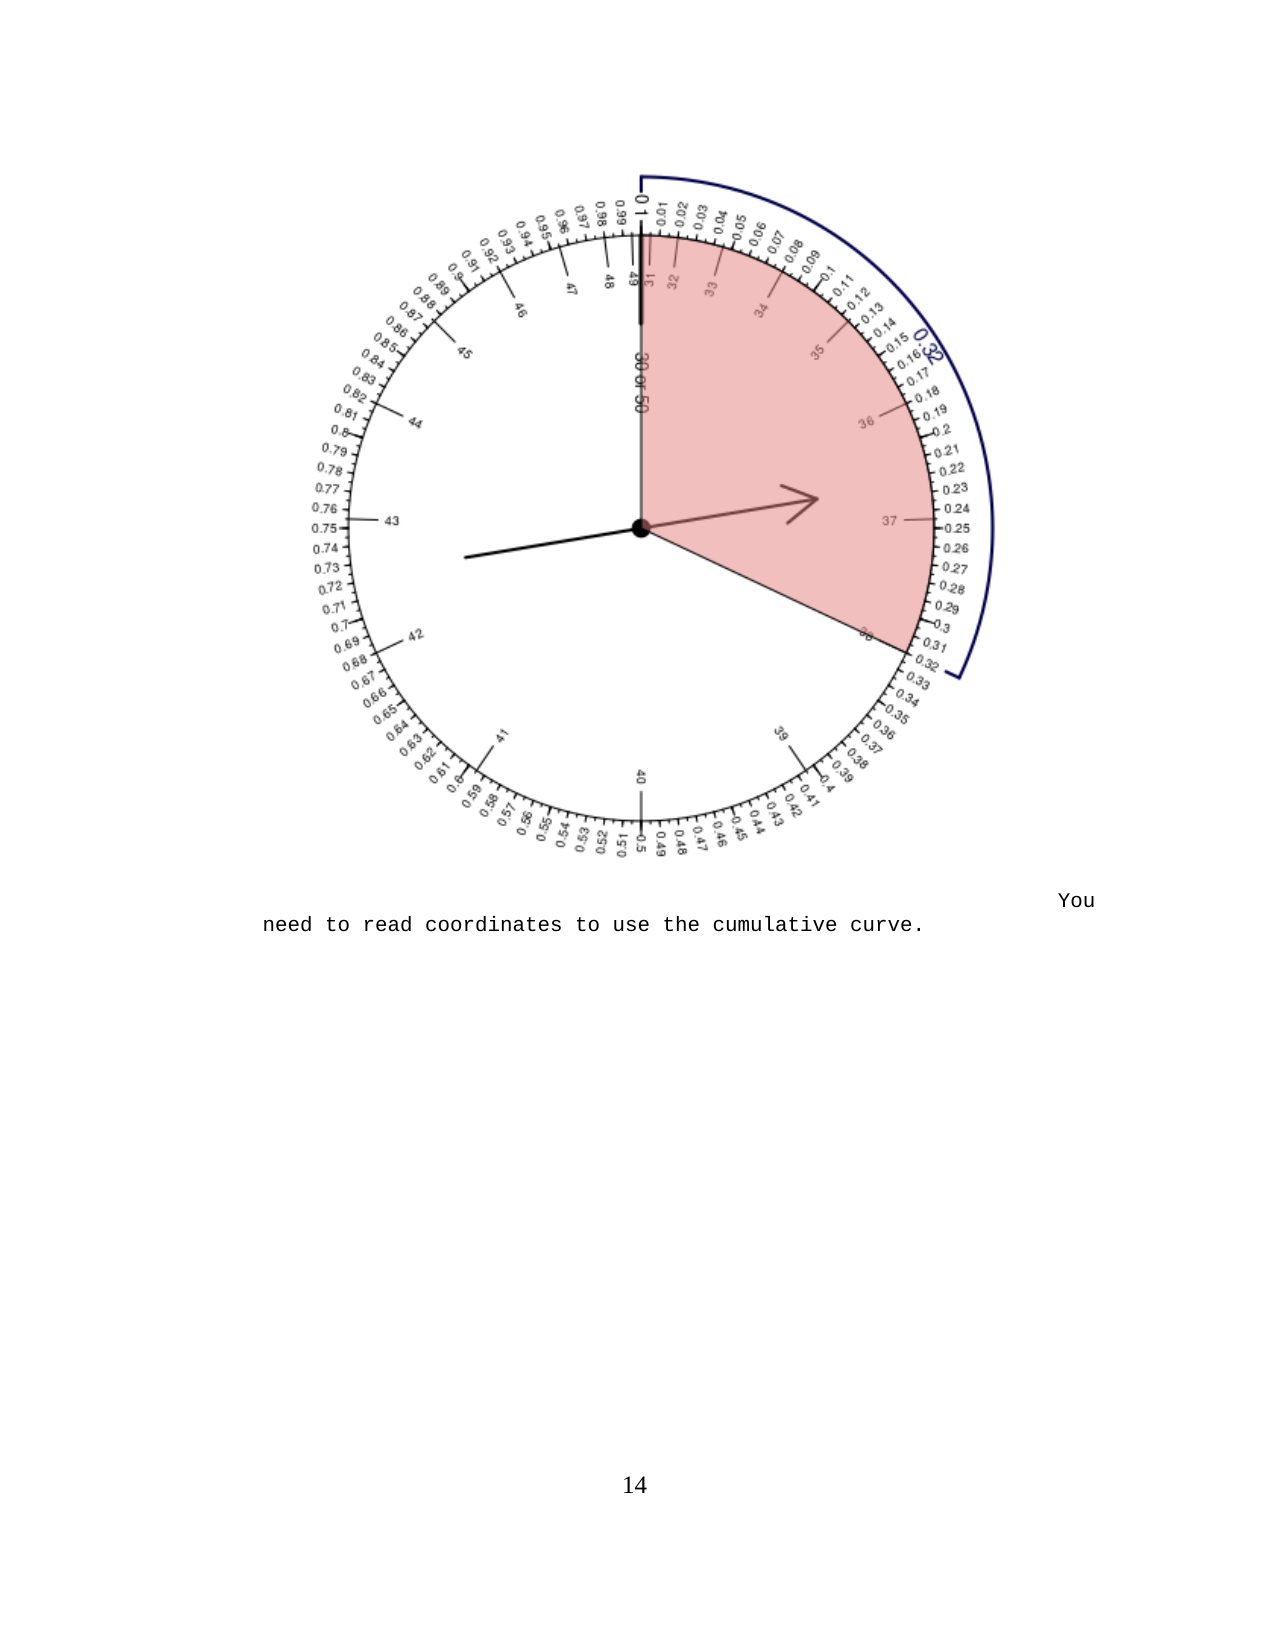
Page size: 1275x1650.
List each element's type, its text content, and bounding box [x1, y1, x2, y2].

list The answer is 38 because . The following visualizations show this. The density curve can be used by counting percent boxes. Each box adds 0.01 to the proportion. You may need to count half boxes, or find partial boxes that add to whole boxes. On the spinner, you can determine the size of a region by using the outside tickmarks. You need to read coordinates to use the cumulative curve. [225, 150, 1125, 937]
picture [262, 150, 1021, 908]
